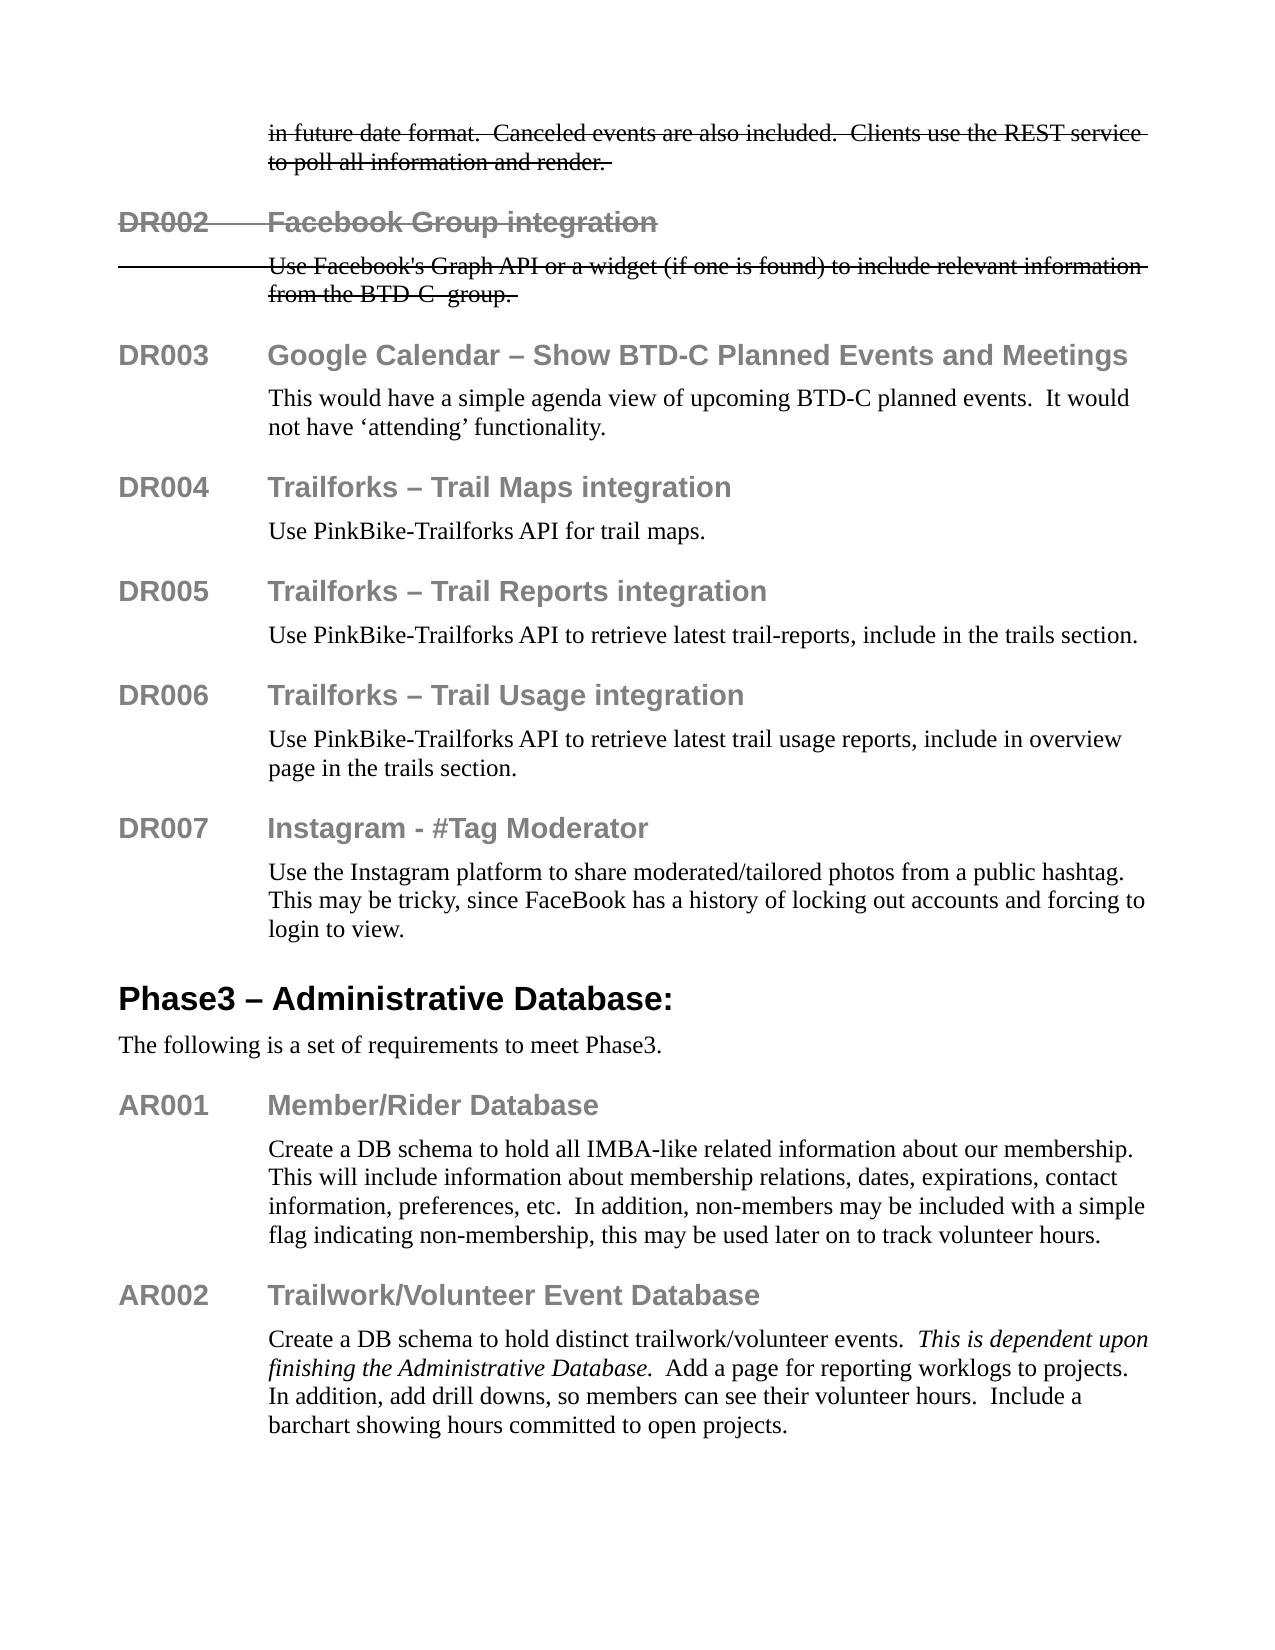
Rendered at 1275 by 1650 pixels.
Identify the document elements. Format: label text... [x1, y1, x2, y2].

subtitle DR007 Instagram - #Tag Moderator [118, 811, 1157, 844]
subtitle AR001 Member/Rider Database [118, 1088, 1157, 1121]
text in future date format. Canceled events are also included. Clients use the REST service to poll all information and render. [118, 118, 1157, 176]
text Use the Instagram platform to share moderated/tailored photos from a public hashtag. This may be tricky, since FaceBook has a history of locking out accounts and forcing to login to view. [118, 857, 1157, 943]
text The following is a set of requirements to meet Phase3. [118, 1030, 1157, 1058]
subtitle AR002 Trailwork/Volunteer Event Database [118, 1278, 1157, 1311]
text Use PinkBike-Trailforks API to retrieve latest trail usage reports, include in overview page in the trails section. [118, 724, 1157, 782]
subtitle DR002 Facebook Group integration [118, 205, 1157, 238]
text Create a DB schema to hold distinct trailwork/volunteer events. This is dependent upon finishing the Administrative Database. Add a page for reporting worklogs to projects. In addition, add drill downs, so members can see their volunteer hours. Include a barchart showing hours committed to open projects. [118, 1324, 1157, 1439]
text Create a DB schema to hold all IMBA-like related information about our membership. This will include information about membership relations, dates, expirations, contact information, preferences, etc. In addition, non-members may be included with a simple flag indicating non-membership, this may be used later on to track volunteer hours. [118, 1134, 1157, 1249]
text Use PinkBike-Trailforks API for trail maps. [118, 516, 1157, 545]
subtitle DR005 Trailforks – Trail Reports integration [118, 574, 1157, 608]
text This would have a simple agenda view of upcoming BTD-C planned events. It would not have ‘attending’ functionality. [118, 383, 1157, 441]
subtitle DR004 Trailforks – Trail Maps integration [118, 470, 1157, 504]
subtitle Phase3 – Administrative Database: [118, 978, 1157, 1017]
text Use PinkBike-Trailforks API to retrieve latest trail-reports, include in the trails section. [118, 620, 1157, 649]
subtitle DR003 Google Calendar – Show BTD-C Planned Events and Meetings [118, 337, 1157, 371]
subtitle DR006 Trailforks – Trail Usage integration [118, 678, 1157, 712]
text Use Facebook's Graph API or a widget (if one is found) to include relevant information from the BTD-C group. [118, 251, 1157, 308]
